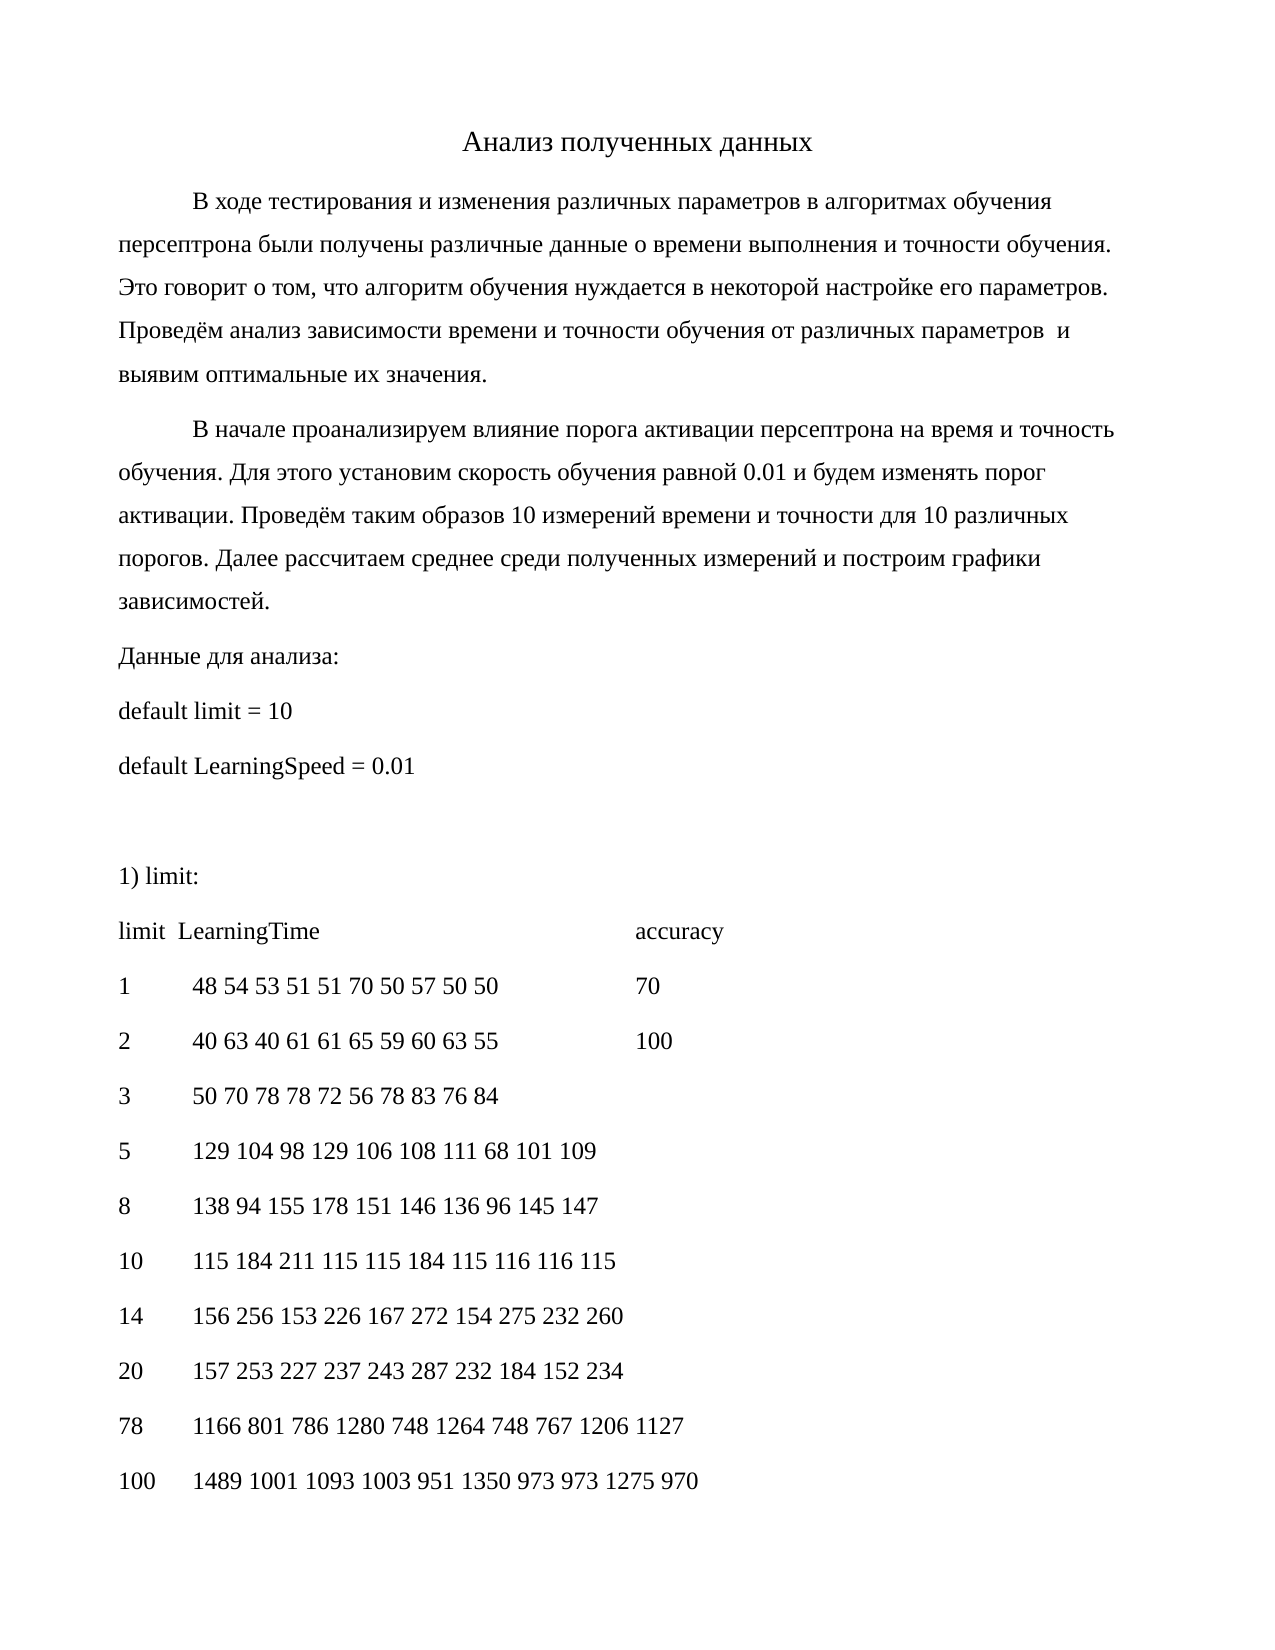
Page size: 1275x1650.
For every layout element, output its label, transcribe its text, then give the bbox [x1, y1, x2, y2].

text 2 40 63 40 61 61 65 59 60 63 55 100 [118, 1026, 1157, 1055]
text 1) limit: [118, 861, 1157, 890]
text Данные для анализа: [118, 641, 1157, 670]
text 20 157 253 227 237 243 287 232 184 152 234 [118, 1356, 1157, 1385]
text 78 1166 801 786 1280 748 1264 748 767 1206 1127 [118, 1411, 1157, 1440]
text 10 115 184 211 115 115 184 115 116 116 115 [118, 1246, 1157, 1275]
text В начале проанализируем влияние порога активации персептрона на время и точность обучения. Для этого установим скорость обучения равной 0.01 и будем изменять порог активации. Проведём таким образов 10 измерений времени и точности для 10 различных порогов. Далее рассчитаем среднее среди полученных измерений и построим графики зависимостей. [118, 414, 1157, 615]
text default limit = 10 [118, 696, 1157, 725]
text default LearningSpeed = 0.01 [118, 751, 1157, 780]
text В ходе тестирования и изменения различных параметров в алгоритмах обучения персептрона были получены различные данные о времени выполнения и точности обучения. Это говорит о том, что алгоритм обучения нуждается в некоторой настройке его параметров. Проведём анализ зависимости времени и точности обучения от различных параметров и выявим оптимальные их значения. [118, 186, 1157, 387]
text 8 138 94 155 178 151 146 136 96 145 147 [118, 1191, 1157, 1220]
text 14 156 256 153 226 167 272 154 275 232 260 [118, 1301, 1157, 1330]
text 3 50 70 78 78 72 56 78 83 76 84 [118, 1081, 1157, 1110]
text Анализ полученных данных [118, 124, 1157, 158]
text 5 129 104 98 129 106 108 111 68 101 109 [118, 1136, 1157, 1165]
text limit LearningTime accuracy [118, 916, 1157, 945]
text 100 1489 1001 1093 1003 951 1350 973 973 1275 970 [118, 1466, 1157, 1495]
text 1 48 54 53 51 51 70 50 57 50 50 70 [118, 971, 1157, 1000]
